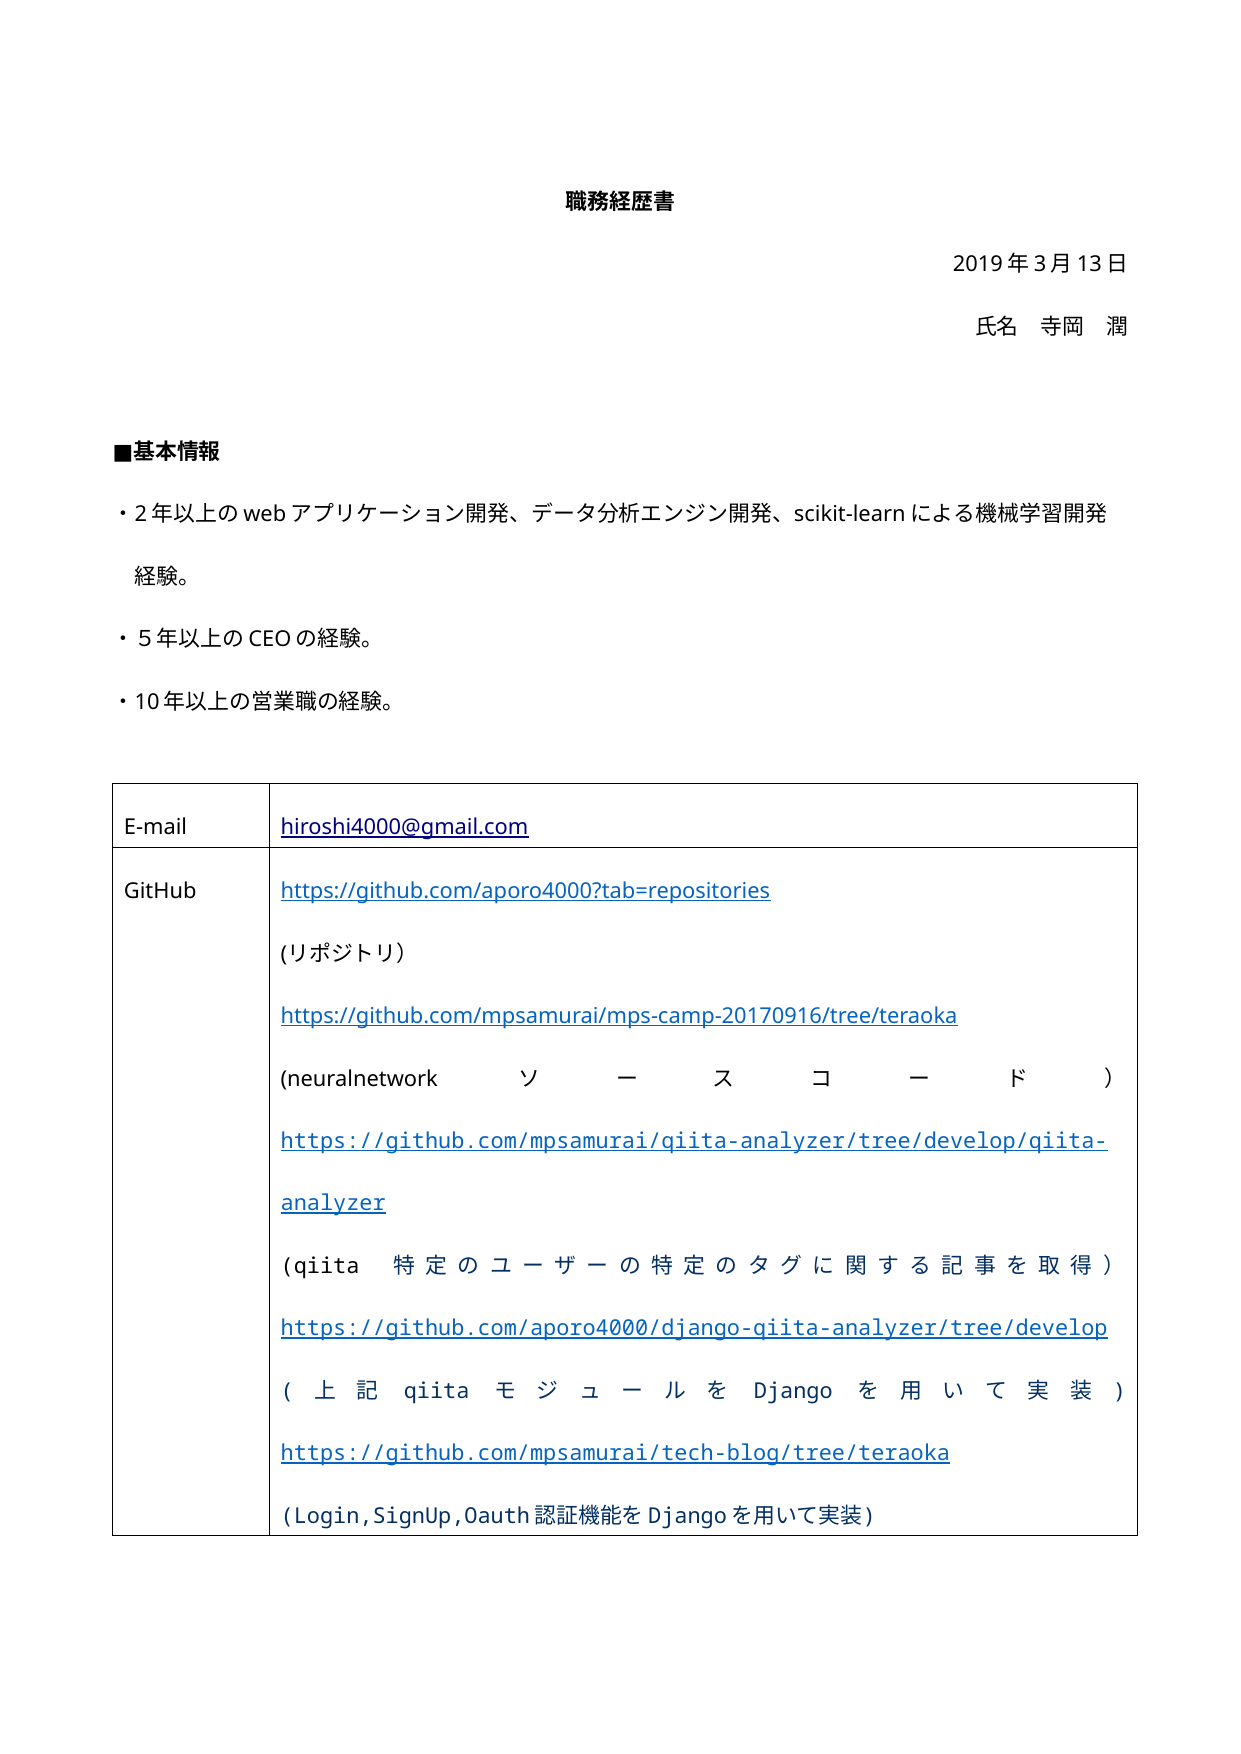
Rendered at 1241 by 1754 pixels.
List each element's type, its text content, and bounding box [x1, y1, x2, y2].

text 職務経歴書 [112, 158, 1128, 221]
table_cell https://github.com/aporo4000?tab=repositories (リポジトリ） https://github.com/mpsamurai/mps-camp-20170916/tree/teraoka (neuralnetworkソースコード） https://github.com/mpsamurai/qiita-analyzer/tree/develop/qiita-analyzer (qiita 特定のユーザーの特定のタグに関する記事を取得） https://github.com/aporo4000/django-qiita-analyzer/tree/develop (上記qiitaモジュールをDjangoを用いて実装) https://github.com/mpsamurai/tech-blog/tree/teraoka (Login,SignUp,Oauth認証機能をDjangoを用いて実装) [270, 848, 1137, 1535]
text 経験。 [112, 533, 1128, 596]
text ■基本情報 [112, 408, 1128, 471]
text ・５年以上のCEOの経験。 [112, 596, 1128, 658]
table_header hiroshi4000@gmail.com [270, 784, 1137, 847]
text ・2年以上のwebアプリケーション開発、データ分析エンジン開発、scikit-learnによる機械学習開発 [112, 471, 1128, 533]
text 氏名 寺岡 潤 [112, 283, 1128, 346]
table_header E-mail [113, 784, 269, 847]
table_cell GitHub [113, 848, 269, 1535]
text 2019年3月13日 [112, 221, 1128, 283]
text ・10年以上の営業職の経験。 [112, 658, 1128, 721]
